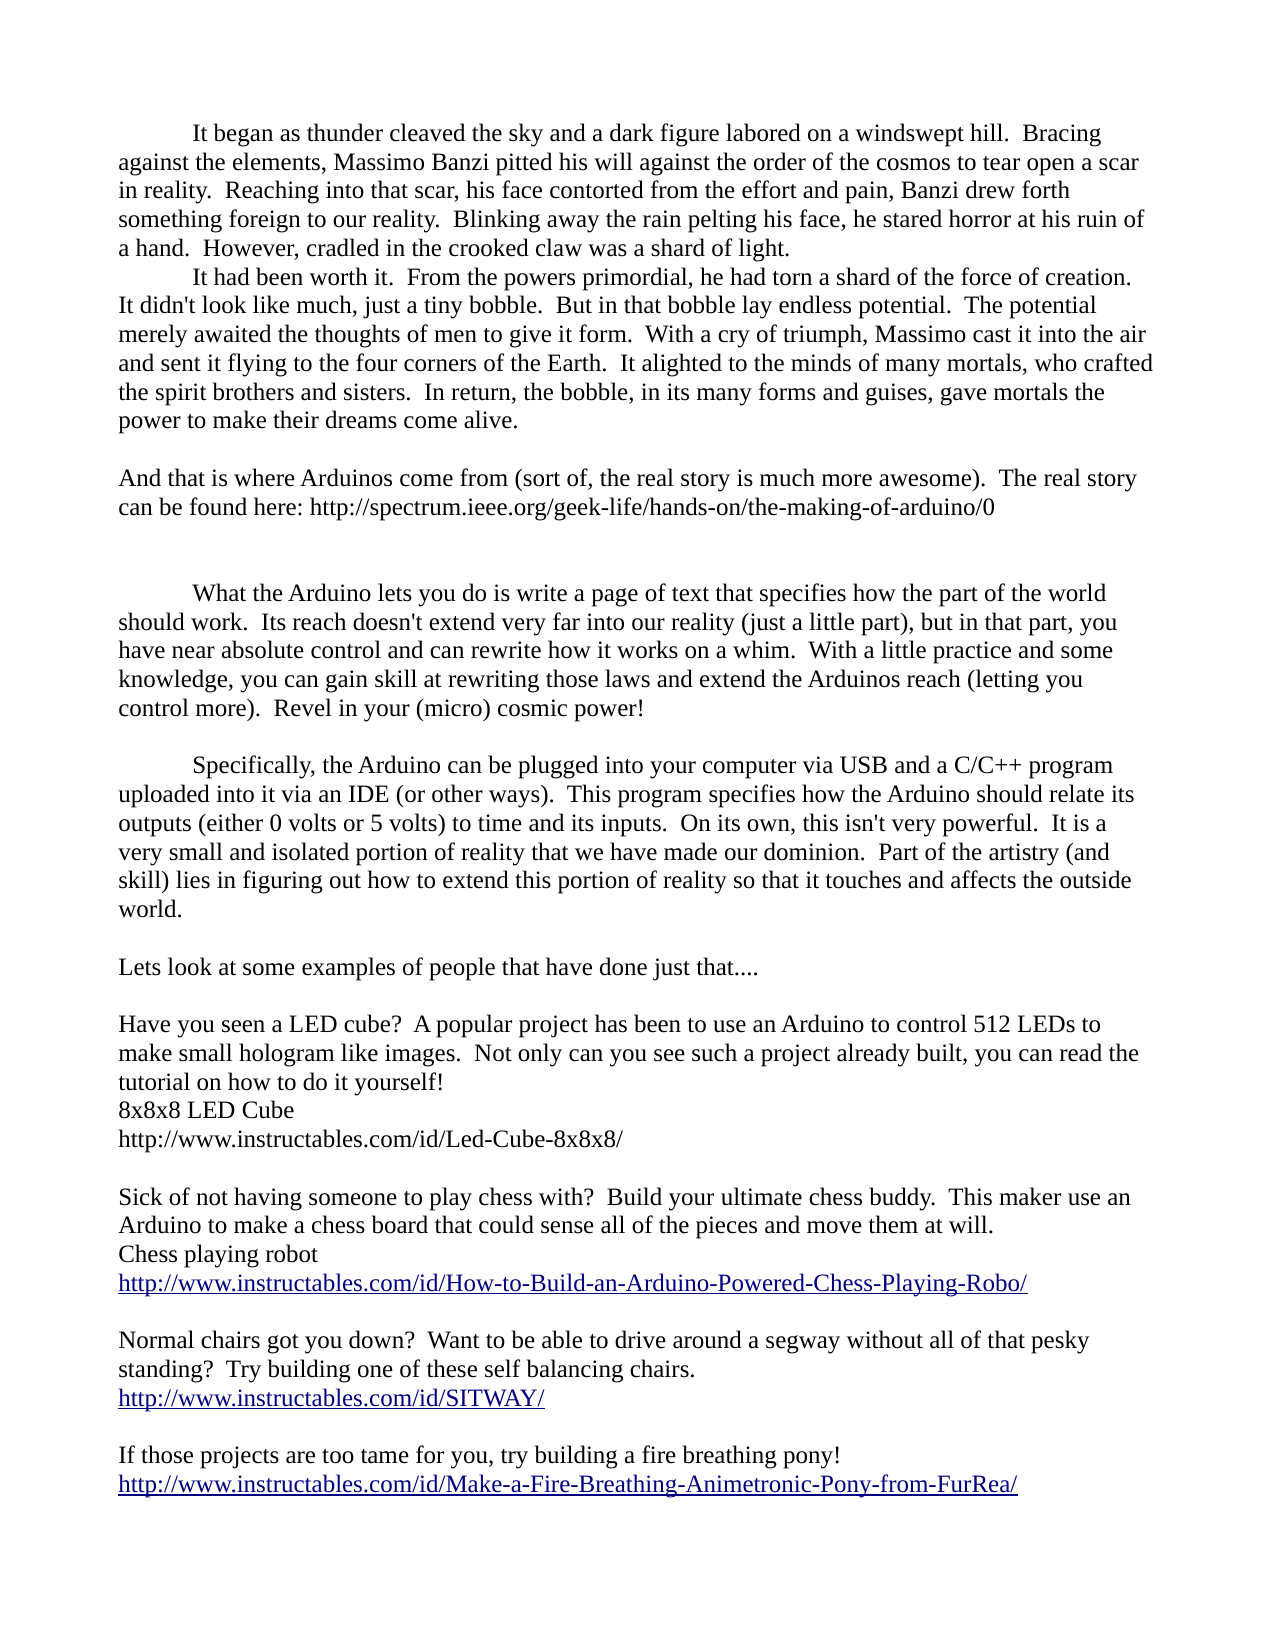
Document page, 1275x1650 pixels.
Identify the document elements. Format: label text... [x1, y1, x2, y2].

text And that is where Arduinos come from (sort of, the real story is much more awesome). The real story can be found here: http://spectrum.ieee.org/geek-life/hands-on/the-making-of-arduino/0 [118, 463, 1157, 521]
text What the Arduino lets you do is write a page of text that specifies how the part of the world should work. Its reach doesn't extend very far into our reality (just a little part), but in that part, you have near absolute control and can rewrite how it works on a whim. With a little practice and some knowledge, you can gain skill at rewriting those laws and extend the Arduinos reach (letting you control more). Revel in your (micro) cosmic power! [118, 578, 1157, 722]
text Specifically, the Arduino can be plugged into your computer via USB and a C/C++ program uploaded into it via an IDE (or other ways). This program specifies how the Arduino should relate its outputs (either 0 volts or 5 volts) to time and its inputs. On its own, this isn't very powerful. It is a very small and isolated portion of reality that we have made our dominion. Part of the artistry (and skill) lies in figuring out how to extend this portion of reality so that it touches and affects the outside world. [118, 751, 1157, 923]
text 8x8x8 LED Cube [118, 1096, 1157, 1124]
text http://www.instructables.com/id/Led-Cube-8x8x8/ [118, 1124, 1157, 1153]
text http://www.instructables.com/id/Make-a-Fire-Breathing-Animetronic-Pony-from-FurRea/ [118, 1469, 1157, 1498]
text Have you seen a LED cube? A popular project has been to use an Arduino to control 512 LEDs to make small hologram like images. Not only can you see such a project already built, you can read the tutorial on how to do it yourself! [118, 1009, 1157, 1096]
text If those projects are too tame for you, try building a fire breathing pony! [118, 1441, 1157, 1469]
text Sick of not having someone to play chess with? Build your ultimate chess buddy. This maker use an Arduino to make a chess board that could sense all of the pieces and move them at will. [118, 1182, 1157, 1239]
text Normal chairs got you down? Want to be able to drive around a segway without all of that pesky standing? Try building one of these self balancing chairs. [118, 1326, 1157, 1383]
text http://www.instructables.com/id/How-to-Build-an-Arduino-Powered-Chess-Playing-Robo/ [118, 1268, 1157, 1297]
text http://www.instructables.com/id/SITWAY/ [118, 1383, 1157, 1412]
text It had been worth it. From the powers primordial, he had torn a shard of the force of creation. It didn't look like much, just a tiny bobble. But in that bobble lay endless potential. The potential merely awaited the thoughts of men to give it form. With a cry of triumph, Massimo cast it into the air and sent it flying to the four corners of the Earth. It alighted to the minds of many mortals, who crafted the spirit brothers and sisters. In return, the bobble, in its many forms and guises, gave mortals the power to make their dreams come alive. [118, 262, 1157, 434]
text Lets look at some examples of people that have done just that.... [118, 952, 1157, 981]
text It began as thunder cleaved the sky and a dark figure labored on a windswept hill. Bracing against the elements, Massimo Banzi pitted his will against the order of the cosmos to tear open a scar in reality. Reaching into that scar, his face contorted from the effort and pain, Banzi drew forth something foreign to our reality. Blinking away the rain pelting his face, he stared horror at his ruin of a hand. However, cradled in the crooked claw was a shard of light. [118, 118, 1157, 262]
text Chess playing robot [118, 1239, 1157, 1268]
